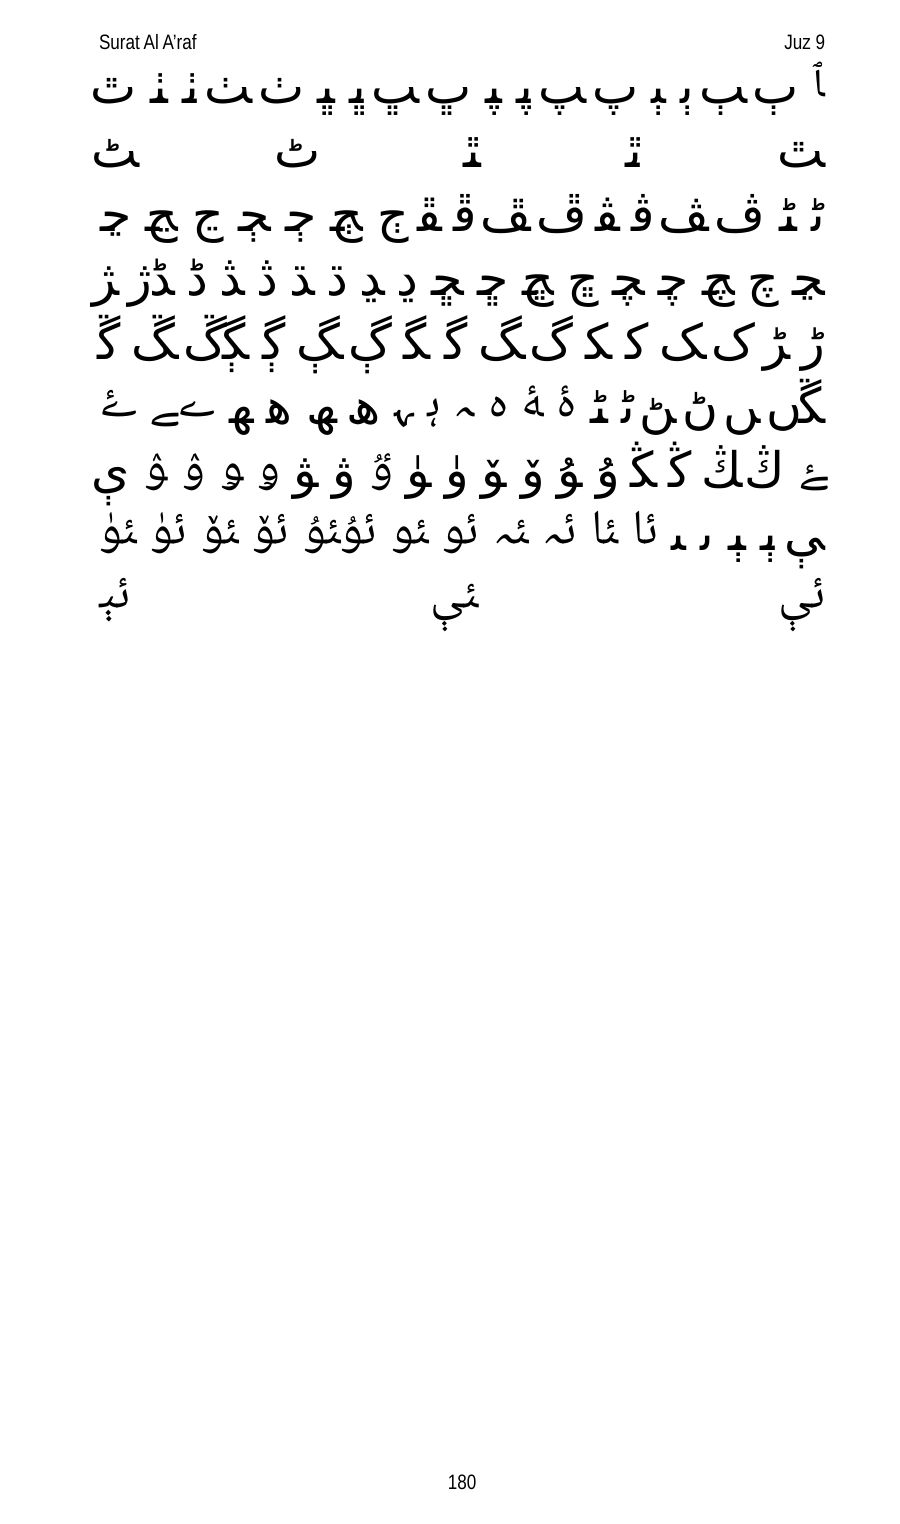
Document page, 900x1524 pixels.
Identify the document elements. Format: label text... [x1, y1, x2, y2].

text ﭨ ﭩ ﭪ ﭫ ﭬ ﭭ ﭮ ﭯ ﭰ ﭱ ﭲ ﭳ ﭴ ﭵ ﭶ ﭷ ﭸ ﭹ ﭺ ﭻ ﭼ ﭽ ﭾ ﭿ ﮀ ﮁ ﮂ ﮃ ﮄ ﮅ ﮆ ﮇ ﮈ ﮉﮊ ﮋ ﮌ ﮍ ﮎ ﮏ ﮐ ﮑ ﮒ ﮓ ﮔ ﮕ ﮖ ﮗ ﮘ ﮙﮚ ﮛ ﮜ ﮝﮞ ﮟ ﮠ ﮡ ﮢ ﮣ ﮤ ﮥ ﮦ ﮧ ﮨ ﮩ ﮪ ﮫ ﮬ ﮭ ﮮﮯ ﮰ ﮱ ﯓ ﯔ ﯕ ﯖ ﯗ ﯘ ﯙ ﯚ ﯛ ﯜ ﯝ ﯞ ﯟ ﯠ ﯡ ﯢ ﯣ ﯤ ﯥ ﯦ ﯧ ﯨ ﯩ ﯪ ﯫ ﯬ ﯭ ﯮ ﯯ ﯰﯱ ﯲ ﯳ ﯴ ﯵ ﯶ ﯷ ﯸ [99, 188, 825, 635]
text ﭑ ﭒ ﭓ ﭔ ﭕ ﭖ ﭗ ﭘ ﭙ ﭚ ﭛ ﭜ ﭝ ﭞ ﭟ ﭠ ﭡ ﭢ ﭣ ﭤ ﭥ ﭦ ﭧ [99, 60, 825, 188]
